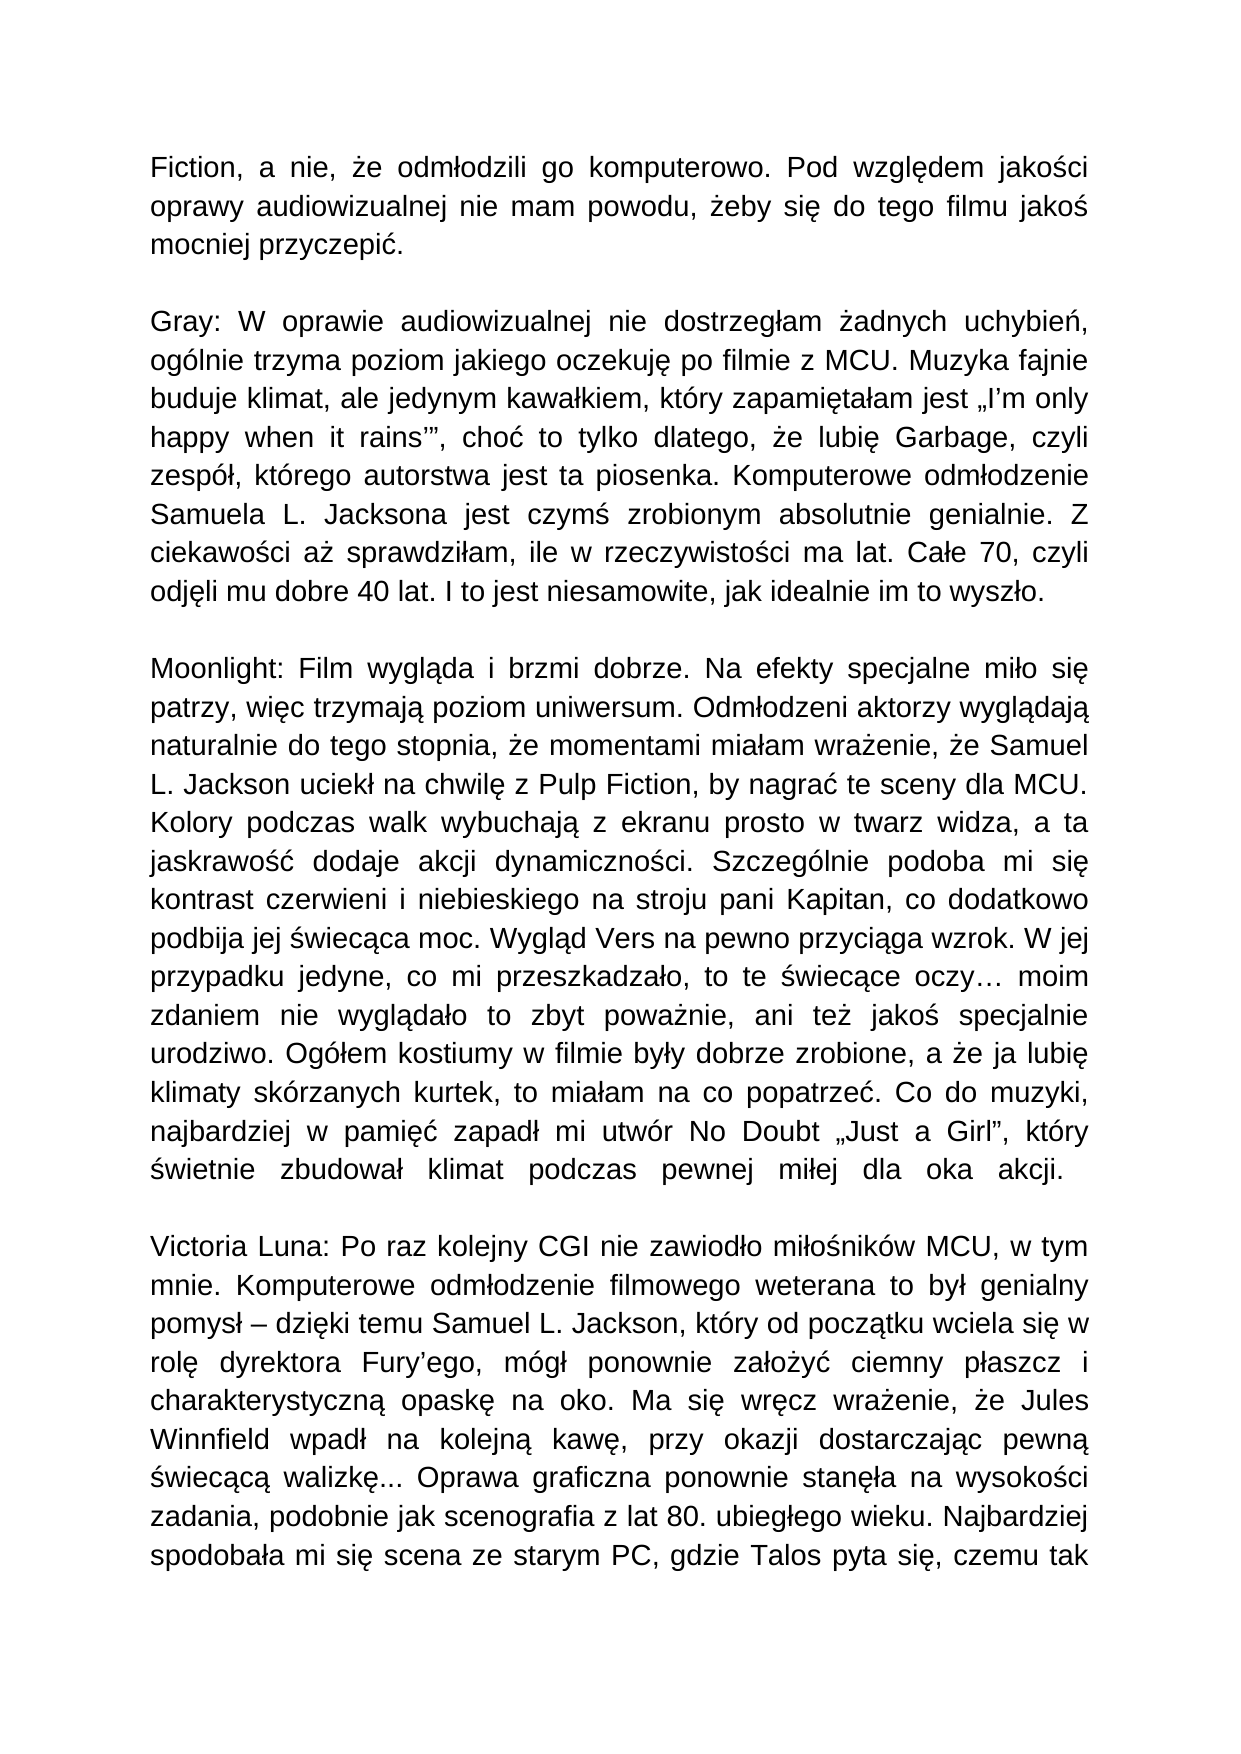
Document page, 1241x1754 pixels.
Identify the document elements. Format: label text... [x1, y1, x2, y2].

text Gray: W oprawie audiowizualnej nie dostrzegłam żadnych uchybień, ogólnie trzyma poziom jakiego oczekuję po filmie z MCU. Muzyka fajnie buduje klimat, ale jedynym kawałkiem, który zapamiętałam jest „I’m only happy when it rains’”, choć to tylko dlatego, że lubię Garbage, czyli zespół, którego autorstwa jest ta piosenka. Komputerowe odmłodzenie Samuela L. Jacksona jest czymś zrobionym absolutnie genialnie. Z ciekawości aż sprawdziłam, ile w rzeczywistości ma lat. Całe 70, czyli odjęli mu dobre 40 lat. I to jest niesamowite, jak idealnie im to wyszło. [150, 304, 1090, 607]
text Fiction, a nie, że odmłodzili go komputerowo. Pod względem jakości oprawy audiowizualnej nie mam powodu, żeby się do tego filmu jakoś mocniej przyczepić. [150, 150, 1090, 261]
text Moonlight: Film wygląda i brzmi dobrze. Na efekty specjalne miło się patrzy, więc trzymają poziom uniwersum. Odmłodzeni aktorzy wyglądają naturalnie do tego stopnia, że momentami miałam wrażenie, że Samuel L. Jackson uciekł na chwilę z Pulp Fiction, by nagrać te sceny dla MCU. Kolory podczas walk wybuchają z ekranu prosto w twarz widza, a ta jaskrawość dodaje akcji dynamiczności. Szczególnie podoba mi się kontrast czerwieni i niebieskiego na stroju pani Kapitan, co dodatkowo podbija jej świecąca moc. Wygląd Vers na pewno przyciąga wzrok. W jej przypadku jedyne, co mi przeszkadzało, to te świecące oczy… moim zdaniem nie wyglądało to zbyt poważnie, ani też jakoś specjalnie urodziwo. Ogółem kostiumy w filmie były dobrze zrobione, a że ja lubię klimaty skórzanych kurtek, to miałam na co popatrzeć. Co do muzyki, najbardziej w pamięć zapadł mi utwór No Doubt „Just a Girl”, który świetnie zbudował klimat podczas pewnej miłej dla oka akcji. Victoria Luna: Po raz kolejny CGI nie zawiodło miłośników MCU, w tym mnie. Komputerowe odmłodzenie filmowego weterana to był genialny pomysł – dzięki temu Samuel L. Jackson, który od początku wciela się w rolę dyrektora Fury’ego, mógł ponownie założyć ciemny płaszcz i charakterystyczną opaskę na oko. Ma się wręcz wrażenie, że Jules Winnfield wpadł na kolejną kawę, przy okazji dostarczając pewną świecącą walizkę... Oprawa graficzna ponownie stanęła na wysokości zadania, podobnie jak scenografia z lat 80. ubiegłego wieku. Najbardziej spodobała mi się scena ze starym PC, gdzie Talos pyta się, czemu tak [150, 651, 1090, 1571]
